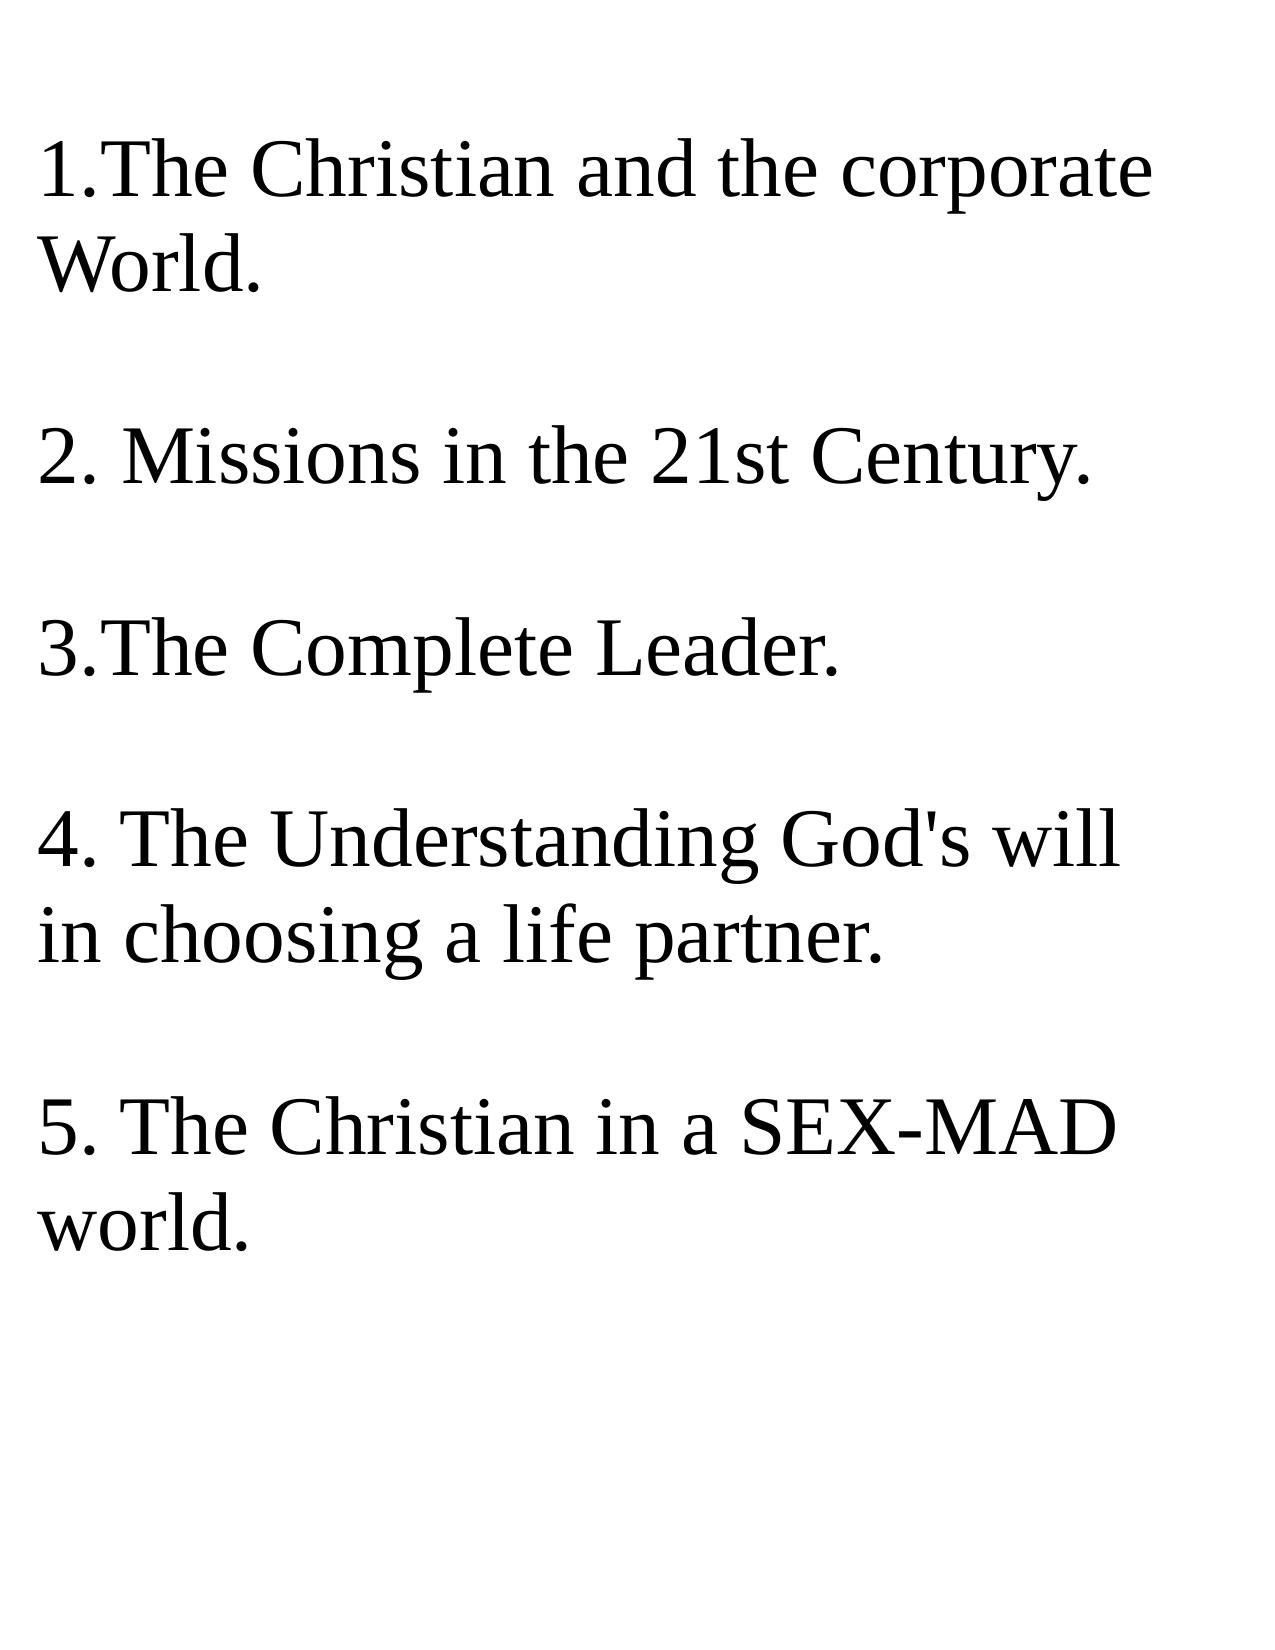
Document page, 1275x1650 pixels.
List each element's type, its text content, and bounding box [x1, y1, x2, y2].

text 1.The Christian and the corporate World. [37, 118, 1158, 310]
text 2. Missions in the 21st Century. [37, 406, 1158, 501]
text 4. The Understanding God's will in choosing a life partner. [37, 789, 1158, 981]
text 3.The Complete Leader. [37, 597, 1158, 693]
text 5. The Christian in a SEX-MAD world. [37, 1076, 1158, 1268]
